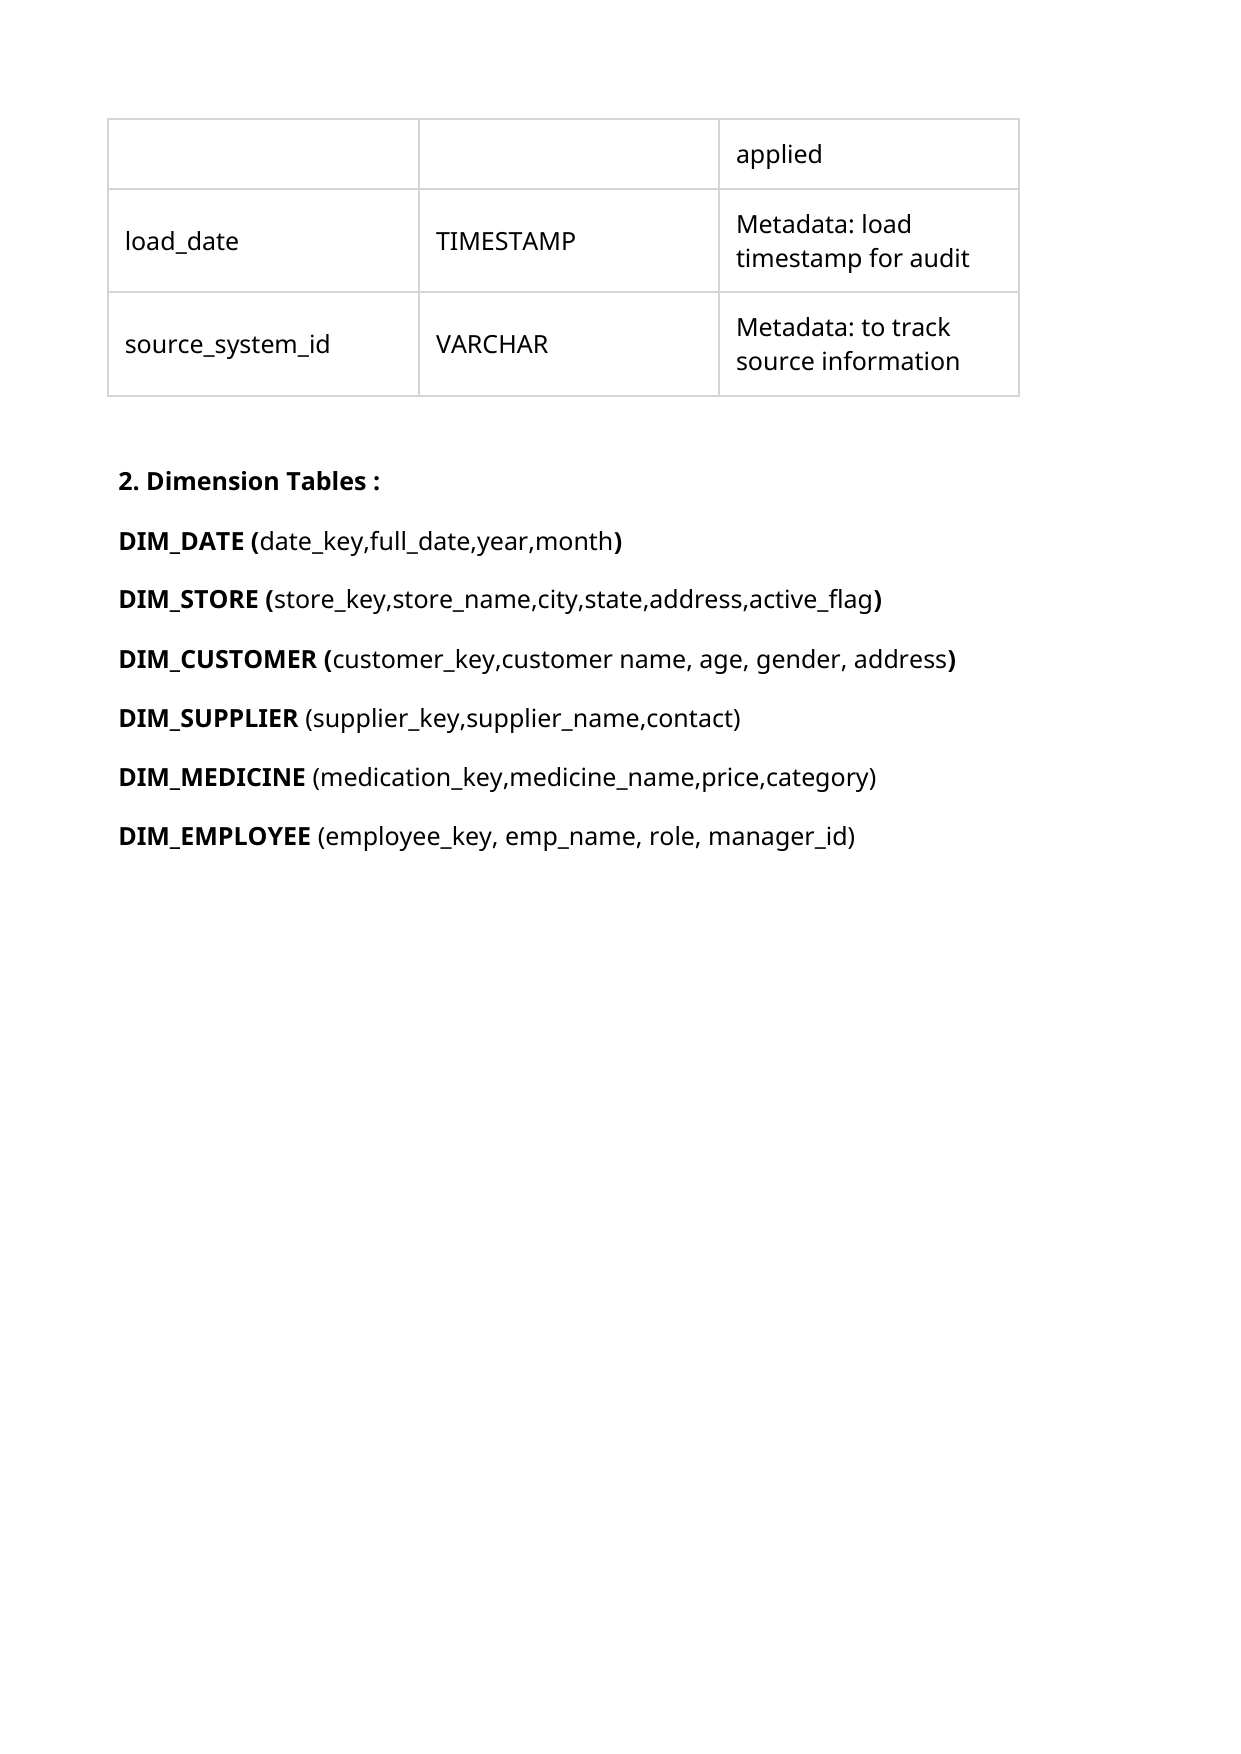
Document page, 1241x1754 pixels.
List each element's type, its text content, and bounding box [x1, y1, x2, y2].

table_cell Metadata: load timestamp for audit [720, 190, 1018, 291]
text DIM_SUPPLIER (supplier_key,supplier_name,contact) [118, 700, 1122, 734]
table_cell source_system_id [109, 293, 418, 395]
text DIM_STORE (store_key,store_name,city,state,address,active_flag) [118, 582, 1122, 616]
text DIM_MEDICINE (medication_key,medicine_name,price,category) [118, 759, 1122, 793]
table_cell [420, 120, 718, 188]
text DIM_EMPLOYEE (employee_key, emp_name, role, manager_id) [118, 818, 1122, 852]
text 2. Dimension Tables : [118, 464, 1122, 498]
table_cell applied [720, 120, 1018, 188]
table_cell Metadata: to track source information [720, 293, 1018, 395]
text DIM_CUSTOMER (customer_key,customer name, age, gender, address) [118, 641, 1122, 675]
table_cell TIMESTAMP [420, 190, 718, 291]
text DIM_DATE (date_key,full_date,year,month) [118, 523, 1122, 557]
table_cell load_date [109, 190, 418, 291]
table_cell [109, 120, 418, 188]
table_cell VARCHAR [420, 293, 718, 395]
